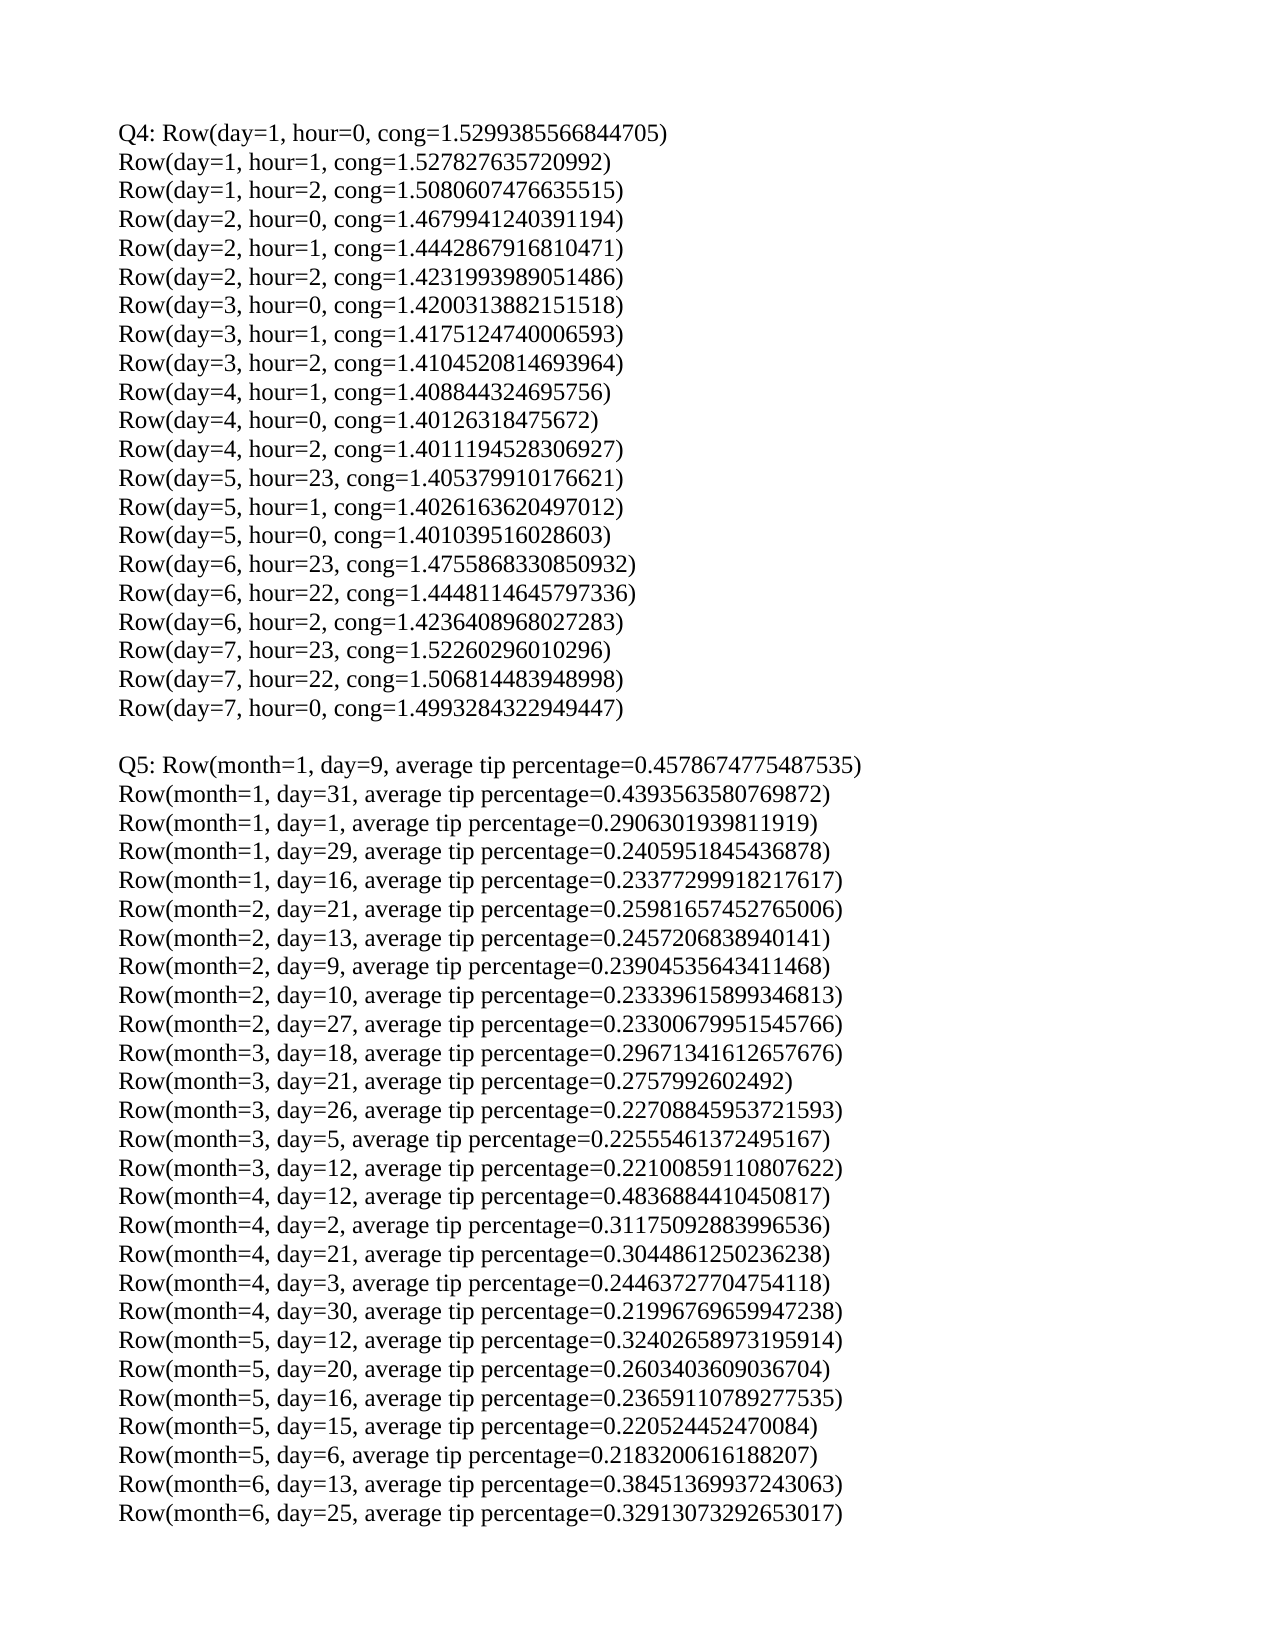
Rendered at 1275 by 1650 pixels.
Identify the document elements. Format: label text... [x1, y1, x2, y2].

text Row(day=3, hour=0, cong=1.4200313882151518) [118, 291, 1157, 319]
text Row(month=5, day=16, average tip percentage=0.23659110789277535) [118, 1383, 1157, 1411]
text Row(month=6, day=25, average tip percentage=0.32913073292653017) [118, 1498, 1157, 1526]
text Row(month=4, day=3, average tip percentage=0.24463727704754118) [118, 1268, 1157, 1296]
text Q5: Row(month=1, day=9, average tip percentage=0.4578674775487535) [118, 750, 1157, 779]
text Q4: Row(day=1, hour=0, cong=1.5299385566844705) [118, 118, 1157, 147]
text Row(month=4, day=2, average tip percentage=0.31175092883996536) [118, 1210, 1157, 1239]
text Row(day=1, hour=2, cong=1.5080607476635515) [118, 176, 1157, 204]
text Row(day=6, hour=22, cong=1.4448114645797336) [118, 578, 1157, 607]
text Row(month=5, day=12, average tip percentage=0.32402658973195914) [118, 1325, 1157, 1354]
text Row(month=5, day=15, average tip percentage=0.220524452470084) [118, 1411, 1157, 1440]
text Row(month=3, day=21, average tip percentage=0.2757992602492) [118, 1066, 1157, 1095]
text Row(month=5, day=6, average tip percentage=0.2183200616188207) [118, 1440, 1157, 1469]
text Row(month=1, day=16, average tip percentage=0.23377299918217617) [118, 865, 1157, 894]
text Row(month=1, day=31, average tip percentage=0.4393563580769872) [118, 779, 1157, 808]
text Row(month=3, day=26, average tip percentage=0.22708845953721593) [118, 1095, 1157, 1124]
text Row(month=2, day=21, average tip percentage=0.25981657452765006) [118, 894, 1157, 923]
text Row(day=3, hour=2, cong=1.4104520814693964) [118, 348, 1157, 377]
text Row(month=4, day=12, average tip percentage=0.4836884410450817) [118, 1181, 1157, 1210]
text Row(month=3, day=12, average tip percentage=0.22100859110807622) [118, 1153, 1157, 1181]
text Row(month=3, day=18, average tip percentage=0.29671341612657676) [118, 1038, 1157, 1066]
text Row(day=6, hour=23, cong=1.4755868330850932) [118, 549, 1157, 578]
text Row(month=2, day=10, average tip percentage=0.23339615899346813) [118, 980, 1157, 1009]
text Row(day=4, hour=1, cong=1.408844324695756) [118, 377, 1157, 406]
text Row(day=5, hour=0, cong=1.401039516028603) [118, 521, 1157, 549]
text Row(day=4, hour=0, cong=1.40126318475672) [118, 406, 1157, 434]
text Row(day=5, hour=1, cong=1.4026163620497012) [118, 492, 1157, 521]
text Row(month=1, day=29, average tip percentage=0.2405951845436878) [118, 836, 1157, 865]
text Row(month=2, day=13, average tip percentage=0.2457206838940141) [118, 923, 1157, 951]
text Row(day=1, hour=1, cong=1.527827635720992) [118, 147, 1157, 176]
text Row(day=7, hour=22, cong=1.506814483948998) [118, 664, 1157, 693]
text Row(day=7, hour=23, cong=1.52260296010296) [118, 636, 1157, 664]
text Row(month=2, day=9, average tip percentage=0.23904535643411468) [118, 951, 1157, 980]
text Row(month=6, day=13, average tip percentage=0.38451369937243063) [118, 1469, 1157, 1498]
text Row(day=2, hour=0, cong=1.4679941240391194) [118, 204, 1157, 233]
text Row(day=2, hour=1, cong=1.4442867916810471) [118, 233, 1157, 262]
text Row(month=3, day=5, average tip percentage=0.22555461372495167) [118, 1124, 1157, 1153]
text Row(day=6, hour=2, cong=1.4236408968027283) [118, 607, 1157, 636]
text Row(day=3, hour=1, cong=1.4175124740006593) [118, 319, 1157, 348]
text Row(day=5, hour=23, cong=1.405379910176621) [118, 463, 1157, 492]
text Row(month=1, day=1, average tip percentage=0.2906301939811919) [118, 808, 1157, 836]
text Row(month=4, day=30, average tip percentage=0.21996769659947238) [118, 1296, 1157, 1325]
text Row(month=5, day=20, average tip percentage=0.2603403609036704) [118, 1354, 1157, 1383]
text Row(day=2, hour=2, cong=1.4231993989051486) [118, 262, 1157, 291]
text Row(day=4, hour=2, cong=1.4011194528306927) [118, 434, 1157, 463]
text Row(month=2, day=27, average tip percentage=0.23300679951545766) [118, 1009, 1157, 1038]
text Row(month=4, day=21, average tip percentage=0.3044861250236238) [118, 1239, 1157, 1268]
text Row(day=7, hour=0, cong=1.4993284322949447) [118, 693, 1157, 722]
